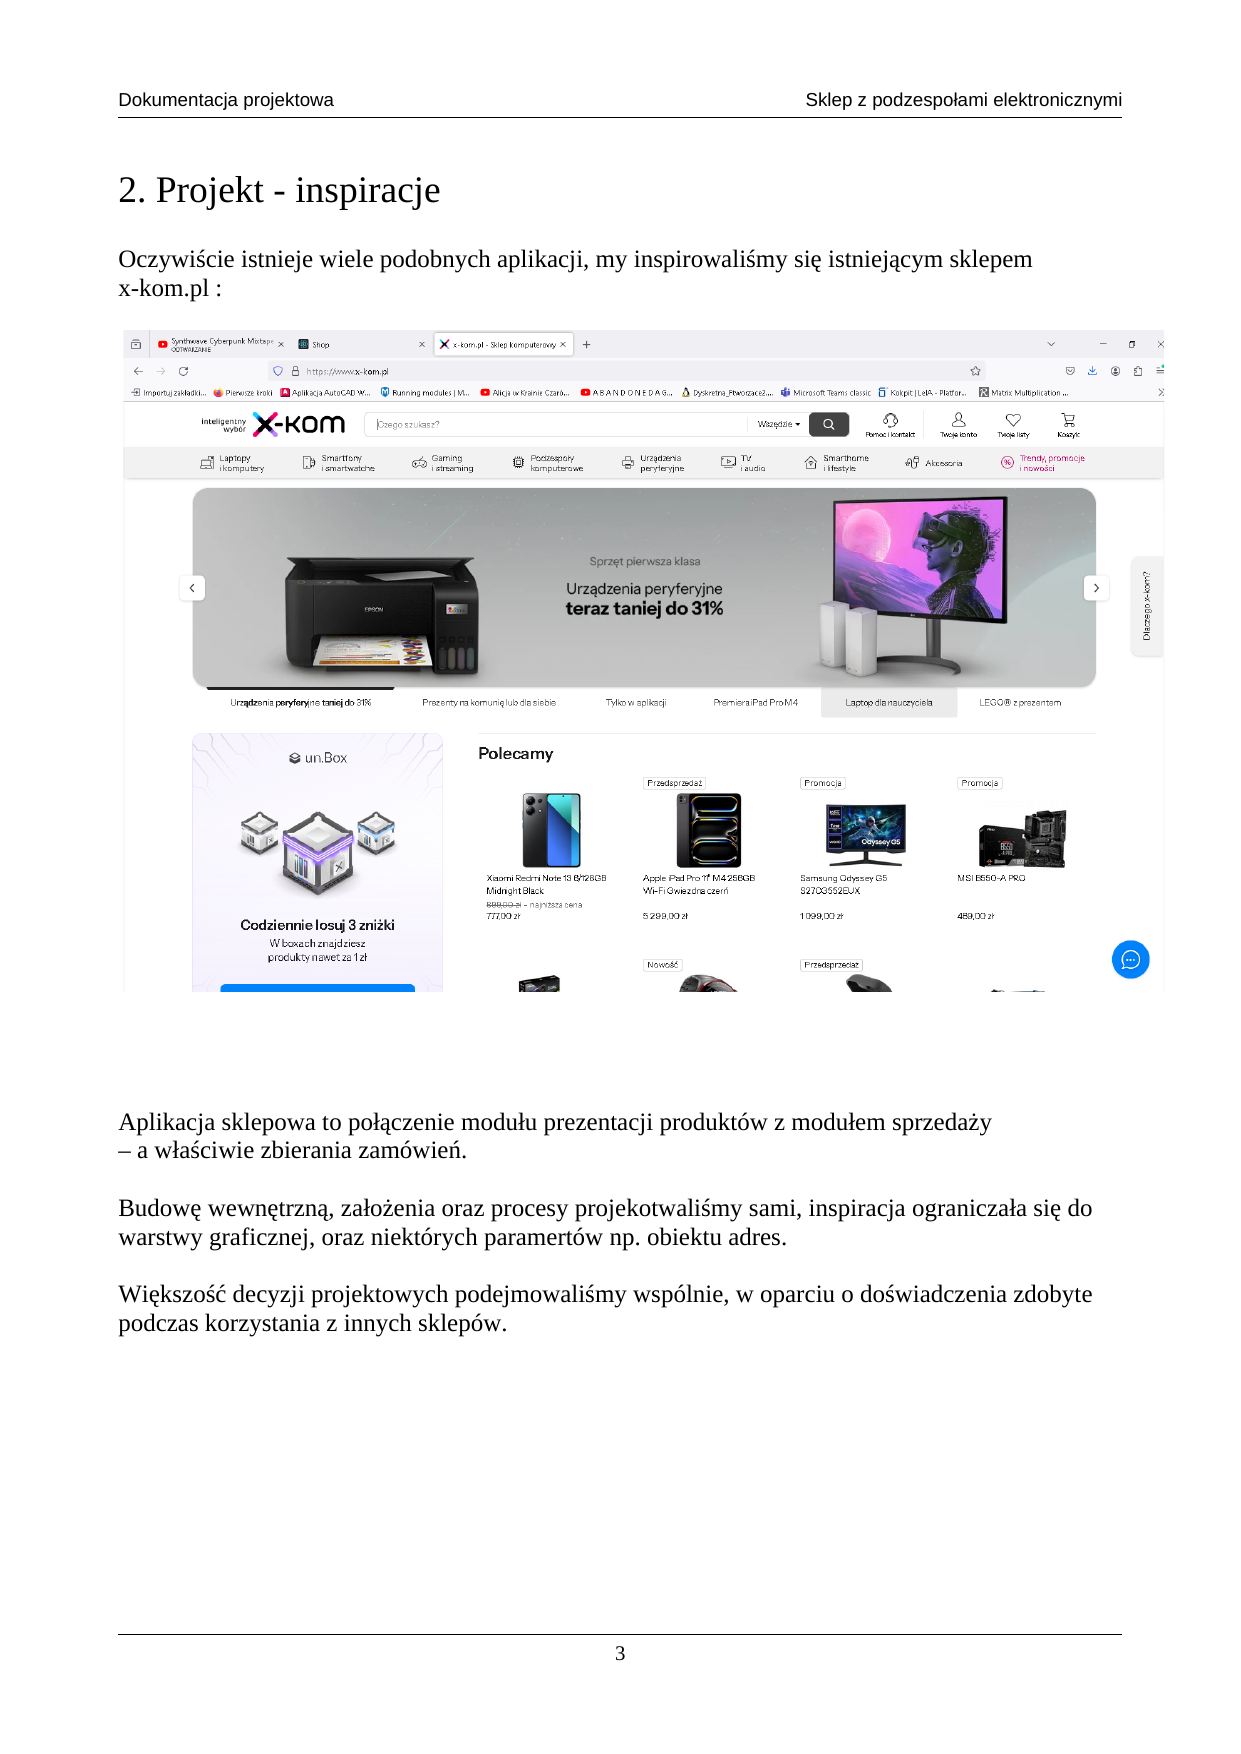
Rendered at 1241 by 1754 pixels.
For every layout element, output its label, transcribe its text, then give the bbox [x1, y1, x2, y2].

text 2. Projekt - inspiracje [118, 167, 1122, 211]
text Aplikacja sklepowa to połączenie modułu prezentacji produktów z modułem sprzedaży [118, 1107, 1122, 1135]
text Oczywiście istnieje wiele podobnych aplikacji, my inspirowaliśmy się istniejącym sklepem x-kom.pl : [118, 244, 1122, 302]
text Większość decyzji projektowych podejmowaliśmy wspólnie, w oparciu o doświadczenia zdobyte podczas korzystania z innych sklepów. [118, 1279, 1122, 1337]
text – a właściwie zbierania zamówień. [118, 1135, 1122, 1164]
picture [123, 330, 1165, 992]
text Budowę wewnętrzną, założenia oraz procesy projekotwaliśmy sami, inspiracja ograniczała się do warstwy graficznej, oraz niektórych paramertów np. obiektu adres. [118, 1193, 1122, 1250]
